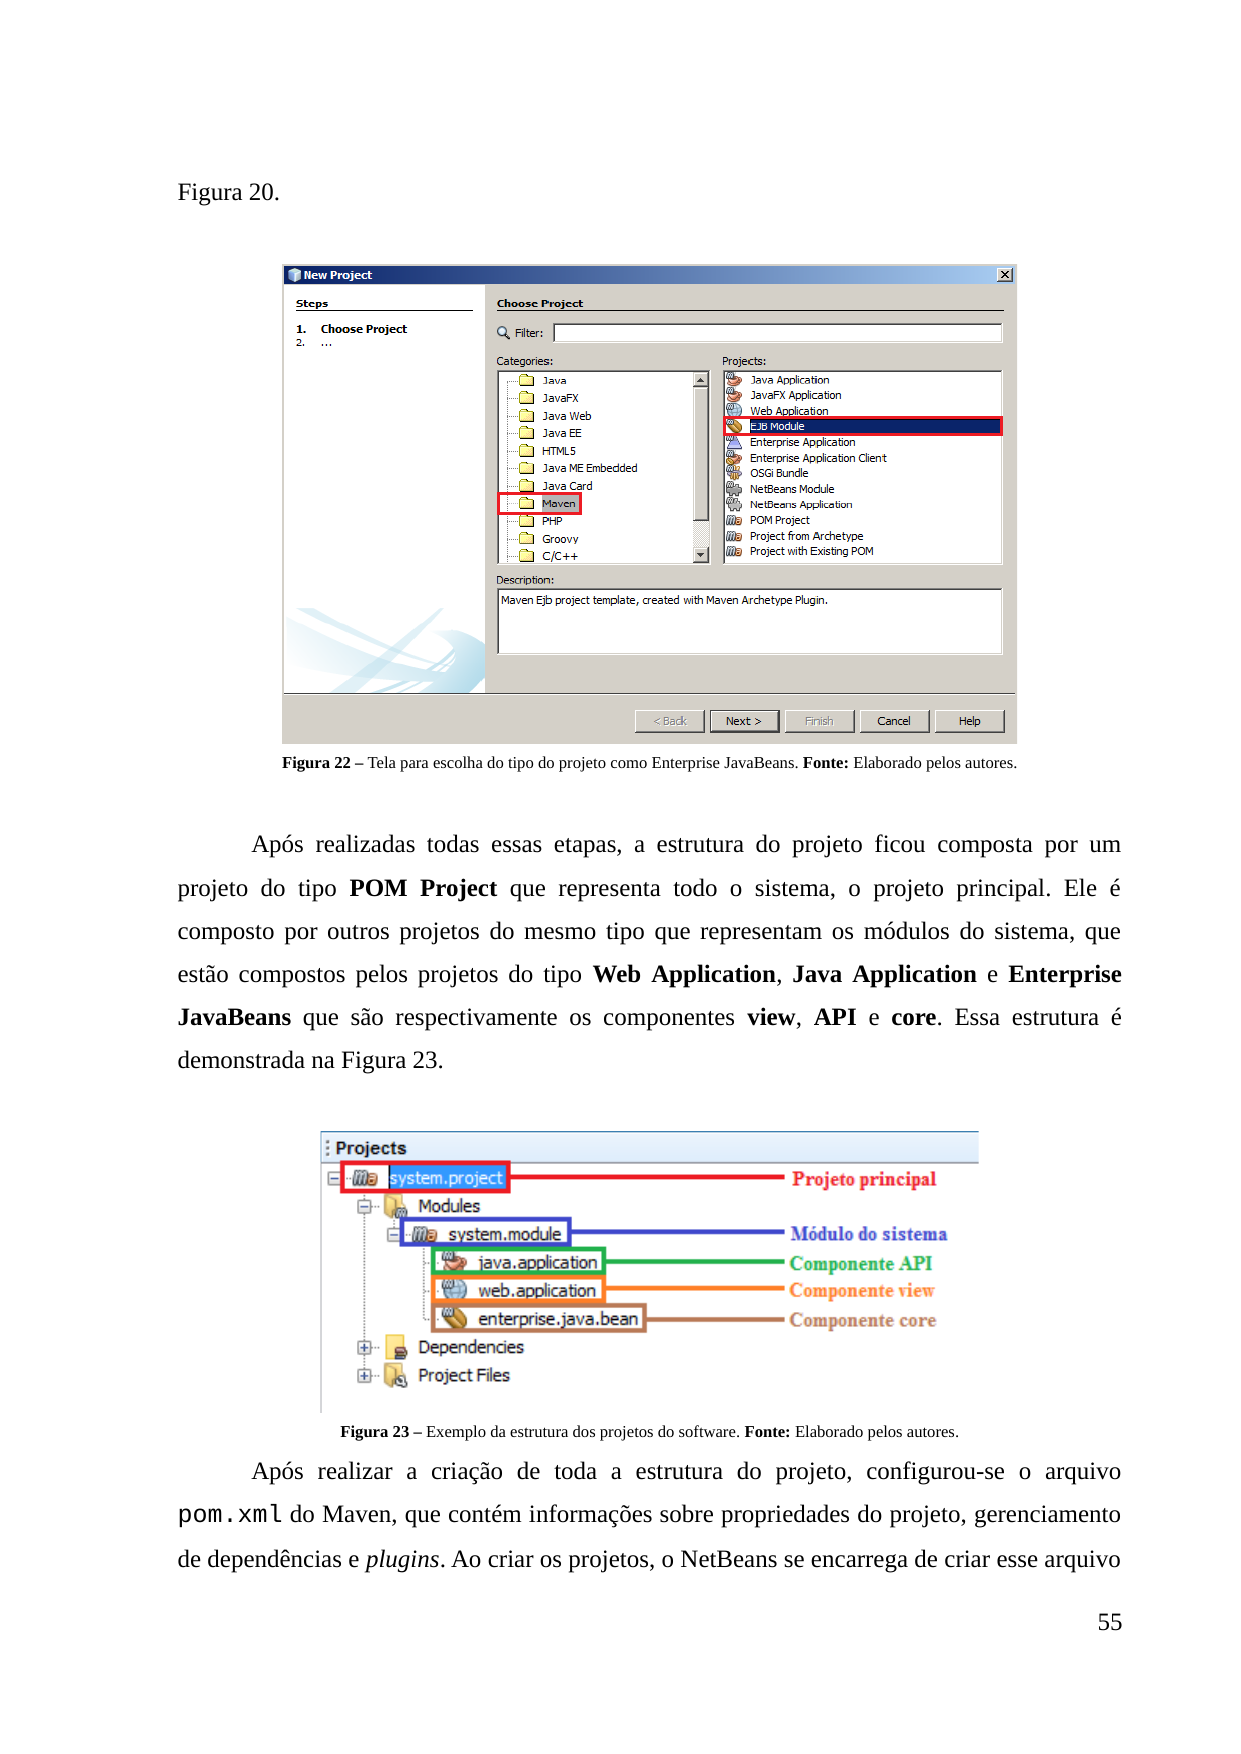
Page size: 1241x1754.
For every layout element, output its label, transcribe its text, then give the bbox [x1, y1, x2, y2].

text Após realizadas todas essas etapas, a estrutura do projeto ficou composta por um projeto do tipo POM Project que representa todo o sistema, o projeto principal. Ele é composto por outros projetos do mesmo tipo que representam os módulos do sistema, que estão compostos pelos projetos do tipo Web Application, Java Application e Enterprise JavaBeans que são respectivamente os componentes view, API e core. Essa estrutura é demonstrada na Figura 23. [177, 829, 1122, 1074]
picture [282, 263, 1018, 744]
text Após realizar a criação de toda a estrutura do projeto, configurou-se o arquivo pom.xml do Maven, que contém informações sobre propriedades do projeto, gerenciamento de dependências e plugins. Ao criar os projetos, o NetBeans se encarrega de criar esse arquivo [177, 1433, 1122, 1573]
picture [320, 1131, 979, 1413]
text Figura 20. [177, 177, 1122, 206]
text Figura 23 – Exemplo da estrutura dos projetos do software. Fonte: Elaborado pelos autores. [273, 1422, 1026, 1441]
text Figura 22 – Tela para escolha do tipo do projeto como Enterprise JavaBeans. Fonte: Elaborado pelos autores. [201, 753, 1098, 772]
